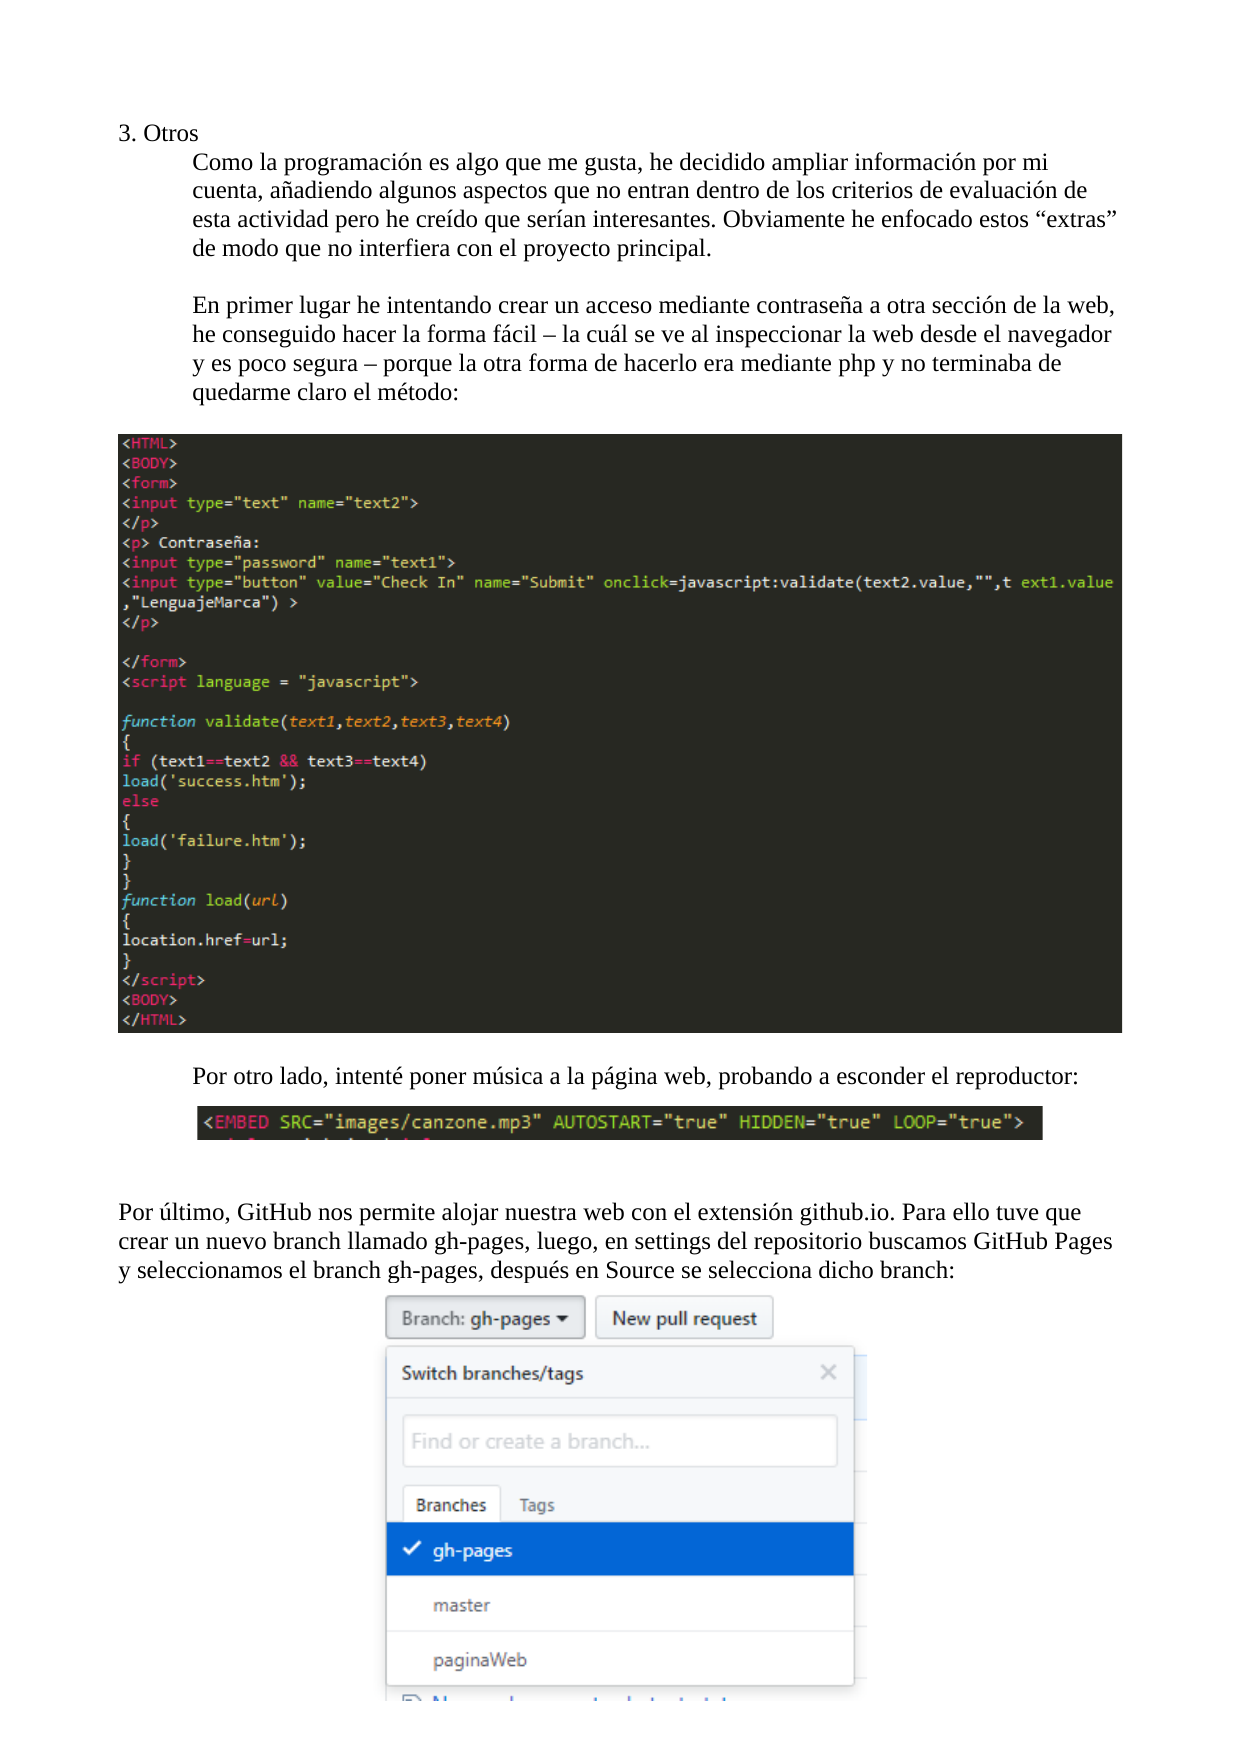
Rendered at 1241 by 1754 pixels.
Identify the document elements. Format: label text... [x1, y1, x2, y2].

picture [373, 1283, 868, 1701]
text En primer lugar he intentando crear un acceso mediante contraseña a otra sección de la web, [118, 291, 1122, 319]
text Por otro lado, intenté poner música a la página web, probando a esconder el reproductor: [118, 1061, 1122, 1090]
text he conseguido hacer la forma fácil – la cuál se ve al inspeccionar la web desde el navegador [118, 319, 1122, 348]
text Por último, GitHub nos permite alojar nuestra web con el extensión github.io. Para ello tuve que crear un nuevo branch llamado gh-pages, luego, en settings del repositorio buscamos GitHub Pages y seleccionamos el branch gh-pages, después en Source se selecciona dicho branch: [118, 1197, 1122, 1283]
text 3. Otros [118, 118, 1122, 147]
text Como la programación es algo que me gusta, he decidido ampliar información por mi cuenta, añadiendo algunos aspectos que no entran dentro de los criterios de evaluación de esta actividad pero he creído que serían interesantes. Obviamente he enfocado estos “extras” de modo que no interfiera con el proyecto principal. [118, 147, 1122, 262]
picture [118, 434, 1123, 1033]
text y es poco segura – porque la otra forma de hacerlo era mediante php y no terminaba de quedarme claro el método: [118, 348, 1122, 406]
picture [197, 1106, 1043, 1140]
